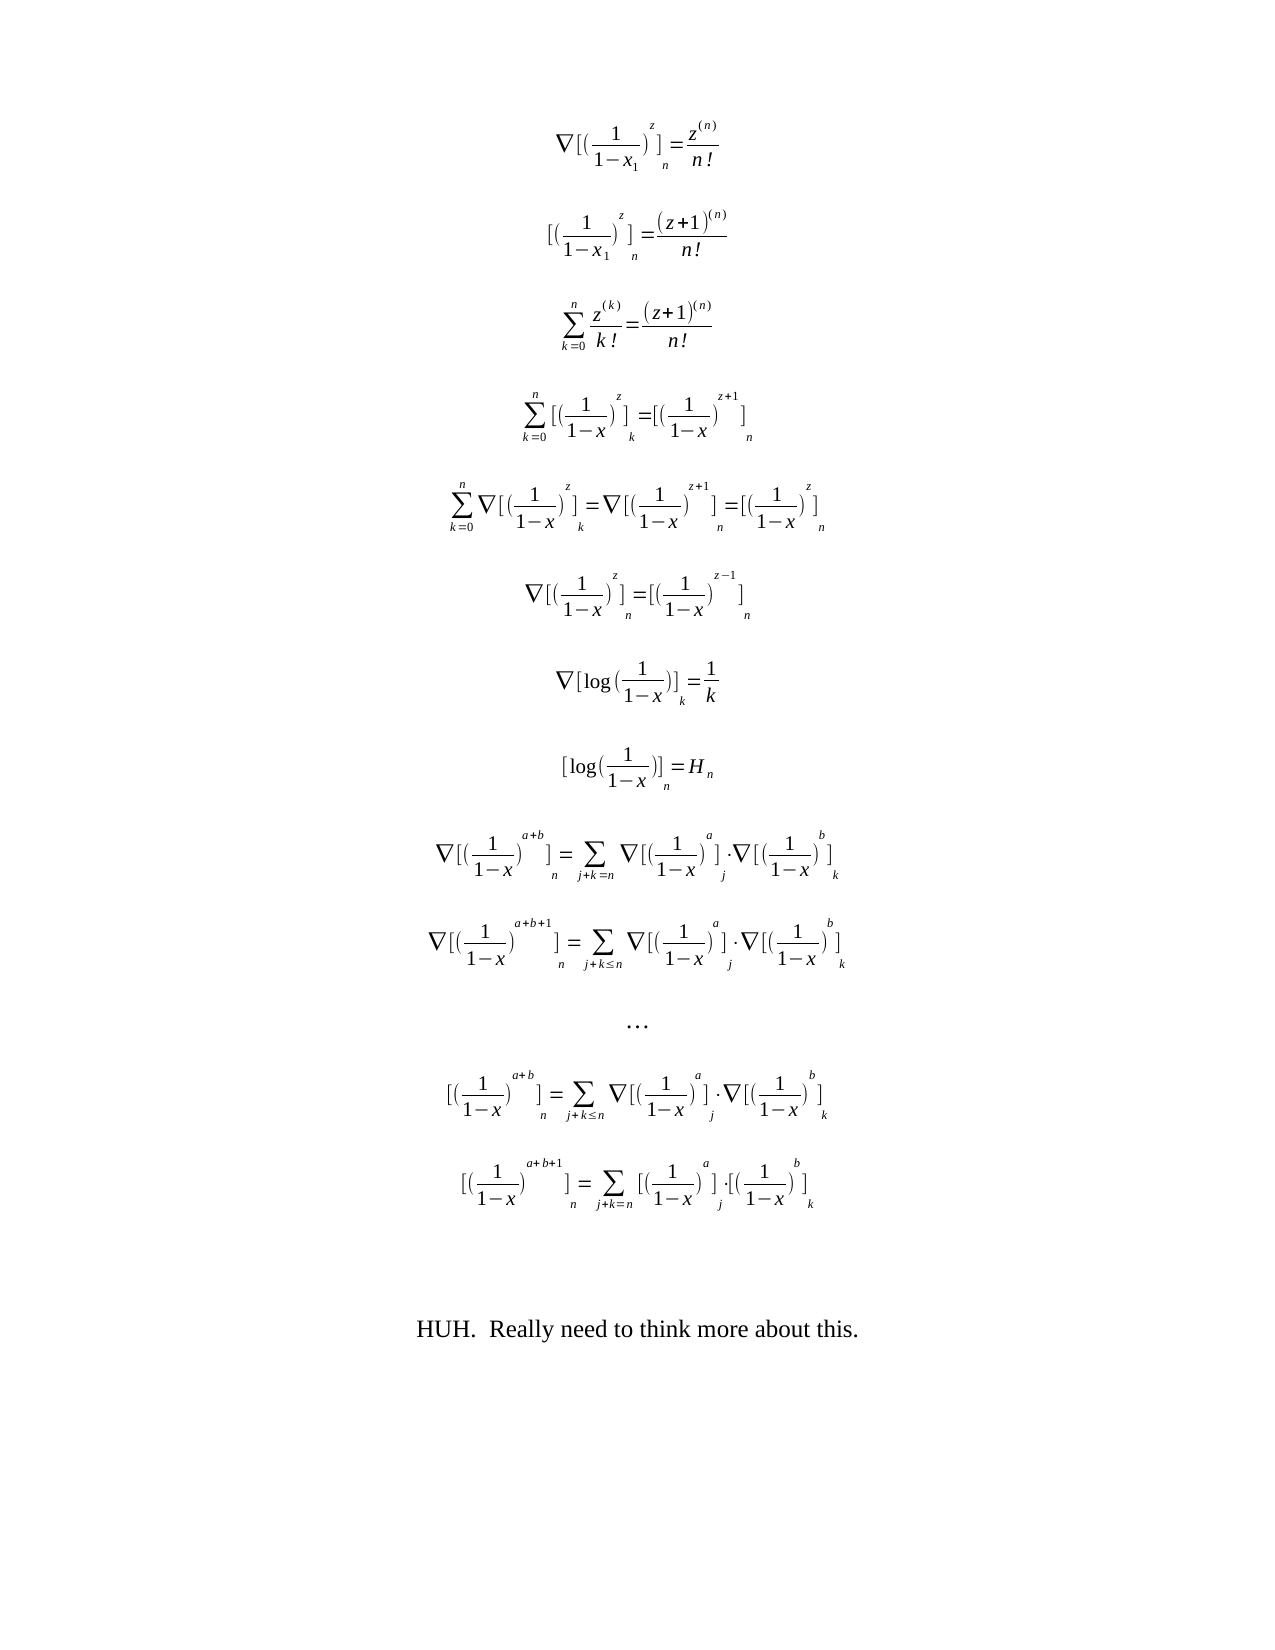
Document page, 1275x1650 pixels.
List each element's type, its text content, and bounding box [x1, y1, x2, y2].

text … [118, 1006, 1157, 1034]
text HUH. Really need to think more about this. [118, 1314, 1157, 1342]
